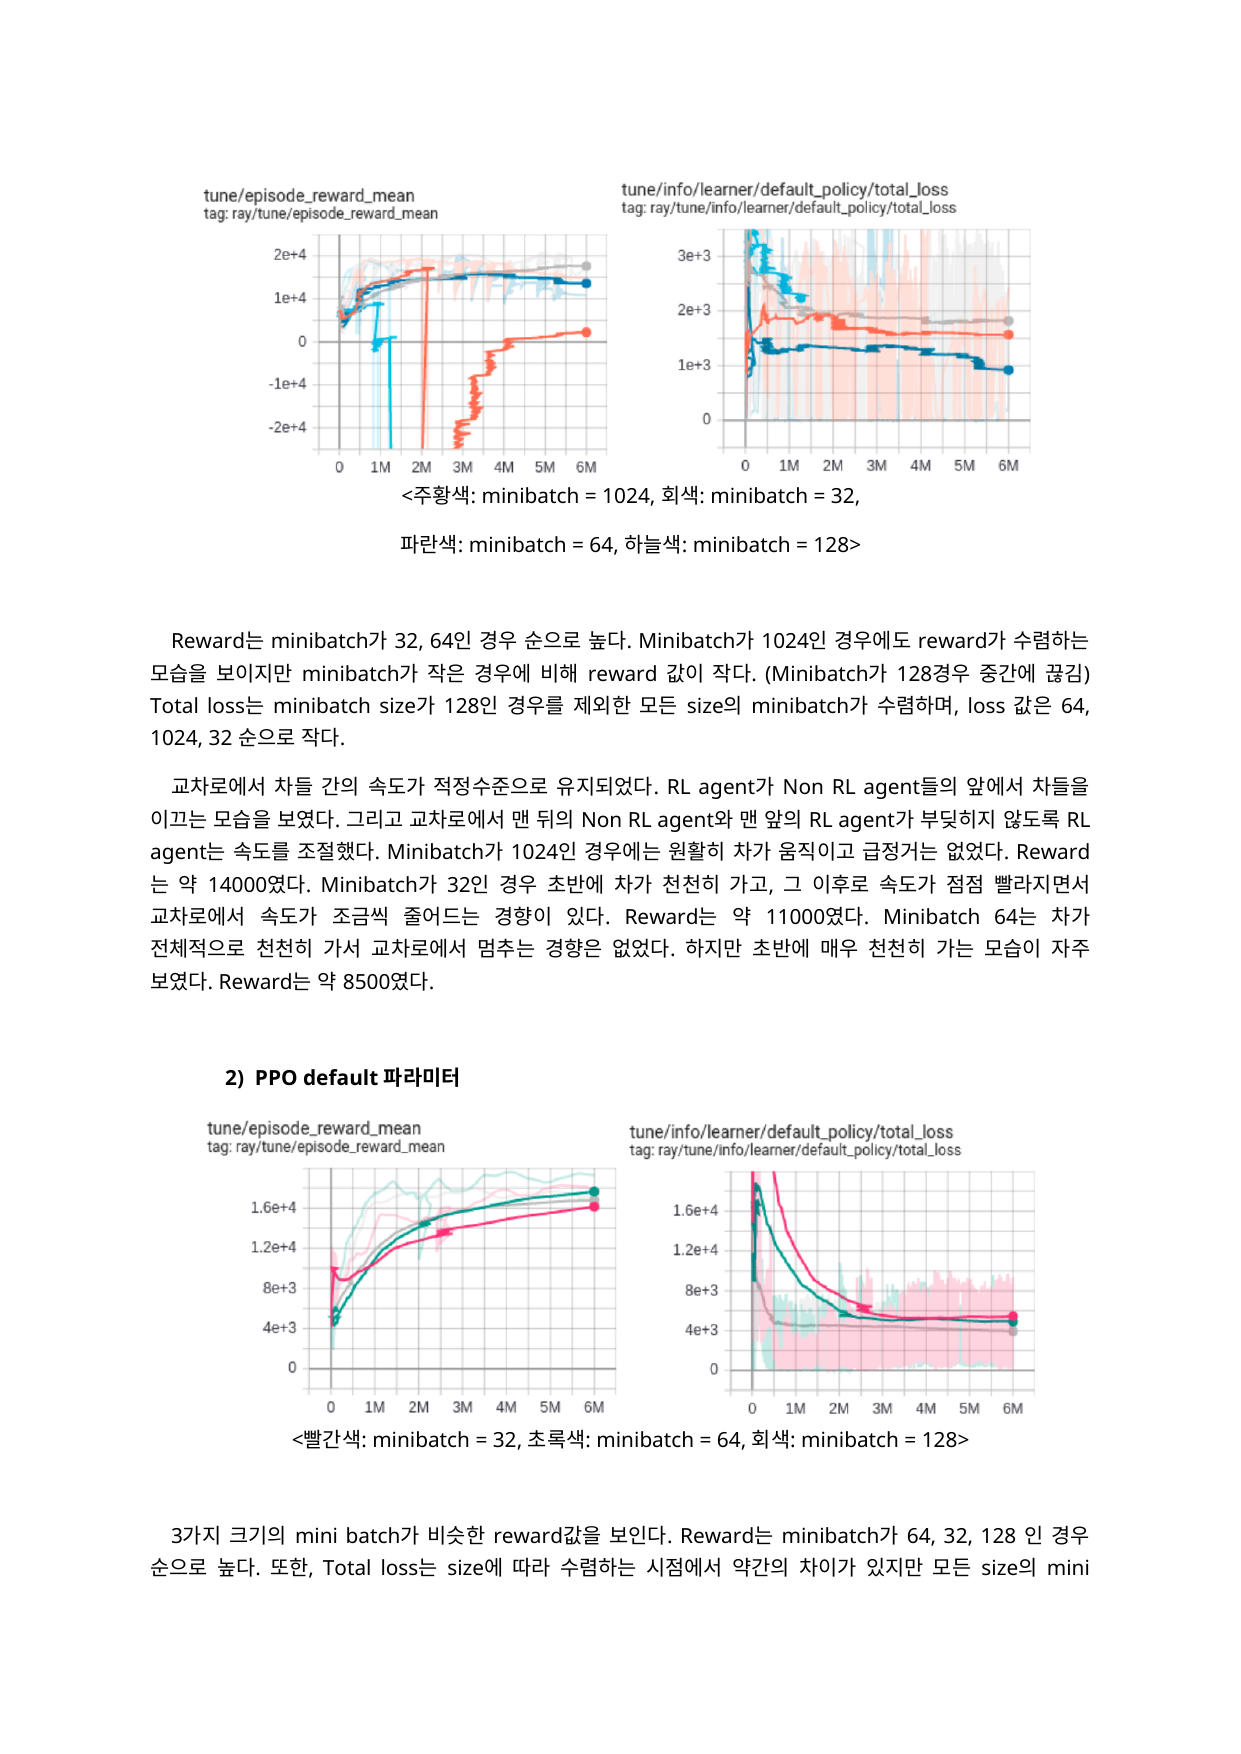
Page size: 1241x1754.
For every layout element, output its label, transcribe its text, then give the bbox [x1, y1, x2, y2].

text Reward는 minibatch가 32, 64인 경우 순으로 높다. Minibatch가 1024인 경우에도 reward가 수렴하는 모습을 보이지만 minibatch가 작은 경우에 비해 reward 값이 작다. (Minibatch가 128경우 중간에 끊김) Total loss는 minibatch size가 128인 경우를 제외한 모든 size의 minibatch가 수렴하며, loss 값은 64, 1024, 32 순으로 작다. [150, 624, 1090, 752]
text 2) PPO default 파라미터 [150, 1061, 1090, 1091]
text 3가지 크기의 mini batch가 비슷한 reward값을 보인다. Reward는 minibatch가 64, 32, 128 인 경우 순으로 높다. 또한, Total loss는 size에 따라 수렴하는 시점에서 약간의 차이가 있지만 모든 size의 mini [150, 1519, 1090, 1582]
text 교차로에서 차들 간의 속도가 적정수준으로 유지되었다. RL agent가 Non RL agent들의 앞에서 차들을 이끄는 모습을 보였다. 그리고 교차로에서 맨 뒤의 Non RL agent와 맨 앞의 RL agent가 부딪히지 않도록 RL agent는 속도를 조절했다. Minibatch가 1024인 경우에는 원활히 차가 움직이고 급정거는 없었다. Reward는 약 14000였다. Minibatch가 32인 경우 초반에 차가 천천히 가고, 그 이후로 속도가 점점 빨라지면서 교차로에서 속도가 조금씩 줄어드는 경향이 있다. Reward는 약 11000였다. Minibatch 64는 차가 전체적으로 천천히 가서 교차로에서 멈추는 경향은 없었다. 하지만 초반에 매우 천천히 가는 모습이 자주 보였다. Reward는 약 8500였다. [150, 771, 1090, 995]
text 파란색: minibatch = 64, 하늘색: minibatch = 128> [150, 528, 1090, 558]
text <빨간색: minibatch = 32, 초록색: minibatch = 64, 회색: minibatch = 128> [150, 1110, 1090, 1453]
text <주황색: minibatch = 1024, 회색: minibatch = 32, [150, 177, 1090, 509]
